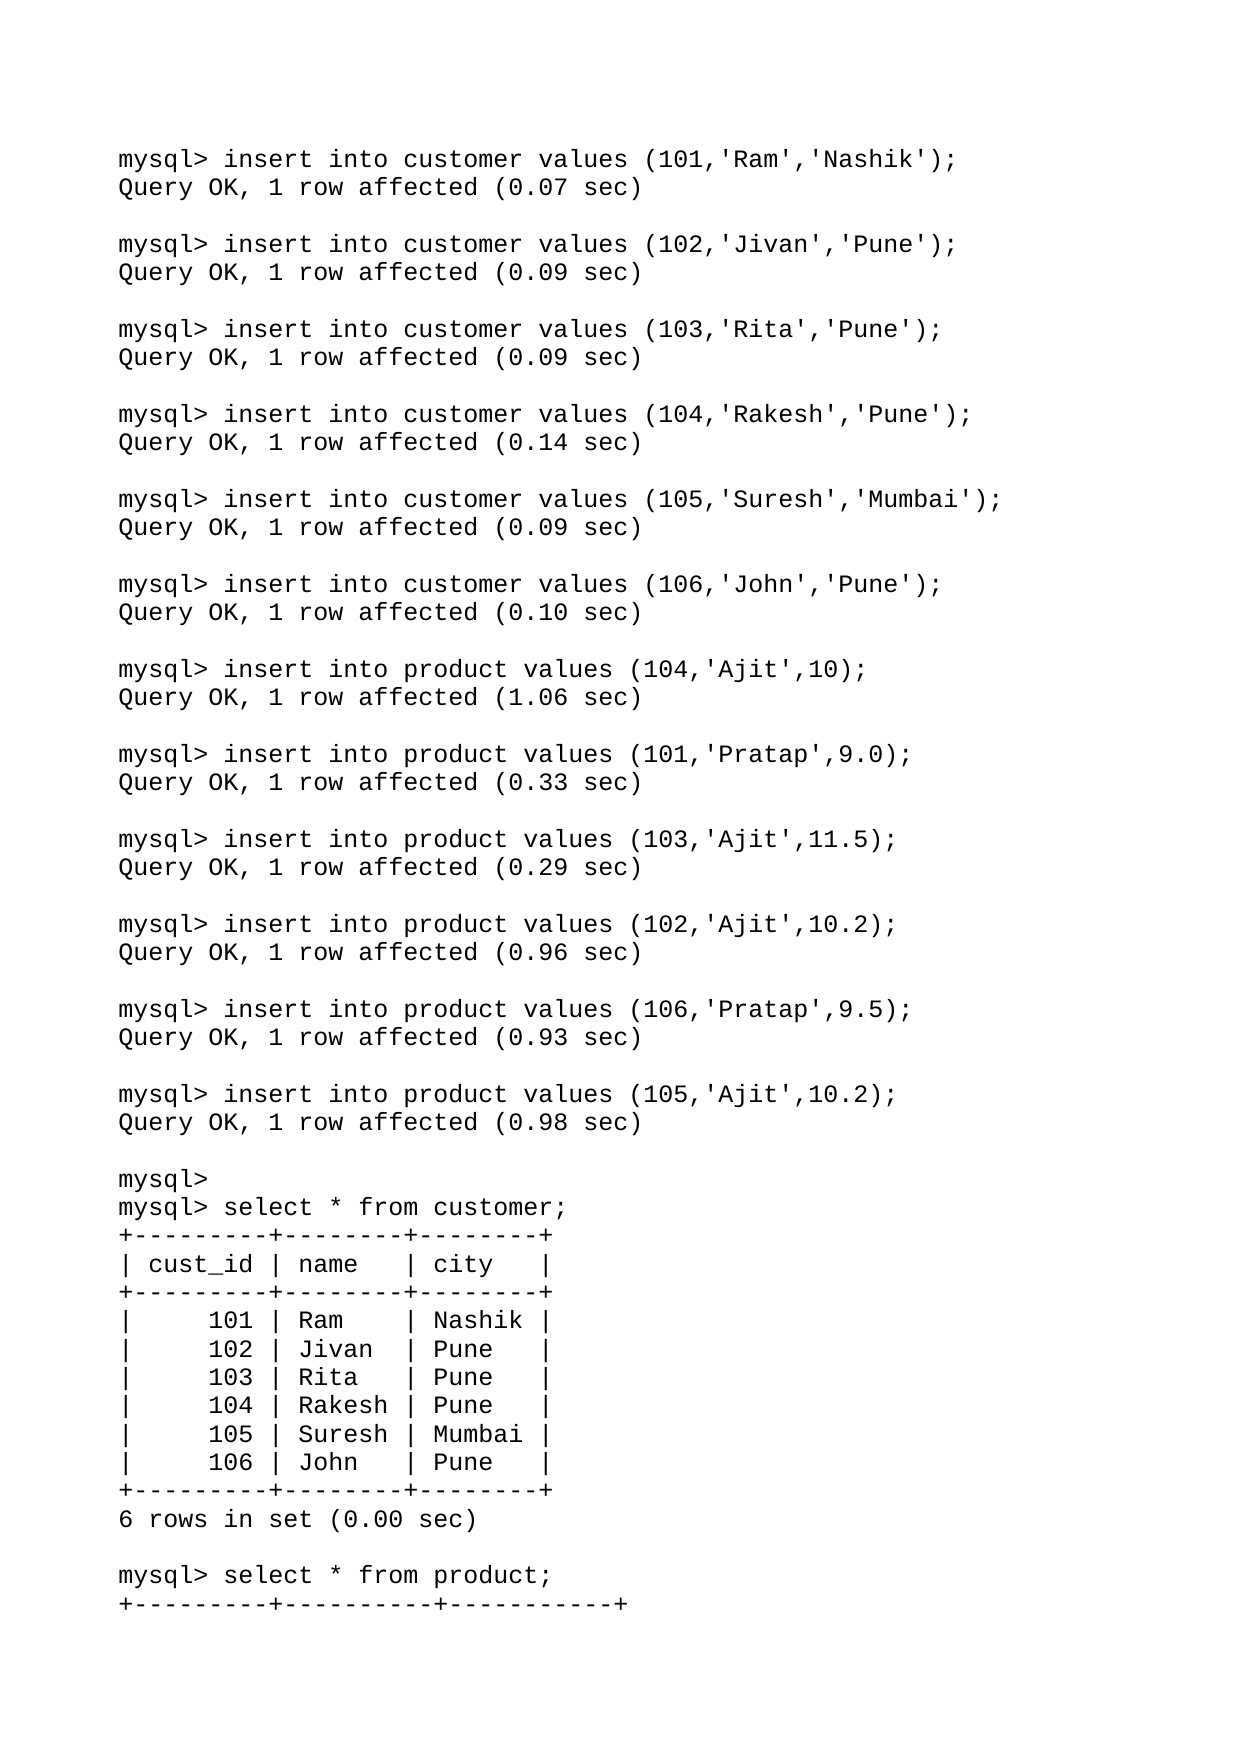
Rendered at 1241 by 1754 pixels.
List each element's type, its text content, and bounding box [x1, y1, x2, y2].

text mysql> insert into customer values (106,'John','Pune'); [118, 571, 1122, 600]
text mysql> insert into customer values (103,'Rita','Pune'); [118, 316, 1122, 345]
text mysql> insert into product values (102,'Ajit',10.2); [118, 911, 1122, 940]
text Query OK, 1 row affected (0.09 sec) [118, 345, 1122, 373]
text Query OK, 1 row affected (0.09 sec) [118, 515, 1122, 543]
text mysql> insert into product values (106,'Pratap',9.5); [118, 996, 1122, 1025]
text +---------+--------+--------+ [118, 1223, 1122, 1251]
text Query OK, 1 row affected (0.09 sec) [118, 260, 1122, 288]
text Query OK, 1 row affected (0.98 sec) [118, 1110, 1122, 1138]
text | 103 | Rita | Pune | [118, 1365, 1122, 1393]
text mysql> insert into product values (101,'Pratap',9.0); [118, 741, 1122, 770]
text Query OK, 1 row affected (0.33 sec) [118, 770, 1122, 798]
text +---------+----------+-----------+ [118, 1591, 1122, 1620]
text mysql> insert into customer values (104,'Rakesh','Pune'); [118, 401, 1122, 430]
text | cust_id | name | city | [118, 1251, 1122, 1280]
text mysql> [118, 1166, 1122, 1195]
text | 101 | Ram | Nashik | [118, 1308, 1122, 1336]
text Query OK, 1 row affected (0.07 sec) [118, 175, 1122, 203]
text | 104 | Rakesh | Pune | [118, 1393, 1122, 1421]
text mysql> select * from customer; [118, 1195, 1122, 1223]
text mysql> insert into customer values (102,'Jivan','Pune'); [118, 231, 1122, 260]
text | 105 | Suresh | Mumbai | [118, 1421, 1122, 1450]
text mysql> insert into product values (105,'Ajit',10.2); [118, 1081, 1122, 1110]
text mysql> insert into customer values (105,'Suresh','Mumbai'); [118, 486, 1122, 515]
text Query OK, 1 row affected (0.14 sec) [118, 430, 1122, 458]
text mysql> insert into product values (104,'Ajit',10); [118, 656, 1122, 685]
text Query OK, 1 row affected (0.10 sec) [118, 600, 1122, 628]
text +---------+--------+--------+ [118, 1478, 1122, 1506]
text | 102 | Jivan | Pune | [118, 1336, 1122, 1365]
text mysql> insert into product values (103,'Ajit',11.5); [118, 826, 1122, 855]
text +---------+--------+--------+ [118, 1280, 1122, 1308]
text Query OK, 1 row affected (1.06 sec) [118, 685, 1122, 713]
text Query OK, 1 row affected (0.29 sec) [118, 855, 1122, 883]
text | 106 | John | Pune | [118, 1450, 1122, 1478]
text Query OK, 1 row affected (0.93 sec) [118, 1025, 1122, 1053]
text mysql> select * from product; [118, 1563, 1122, 1591]
text mysql> insert into customer values (101,'Ram','Nashik'); [118, 146, 1122, 175]
text 6 rows in set (0.00 sec) [118, 1506, 1122, 1535]
text Query OK, 1 row affected (0.96 sec) [118, 940, 1122, 968]
